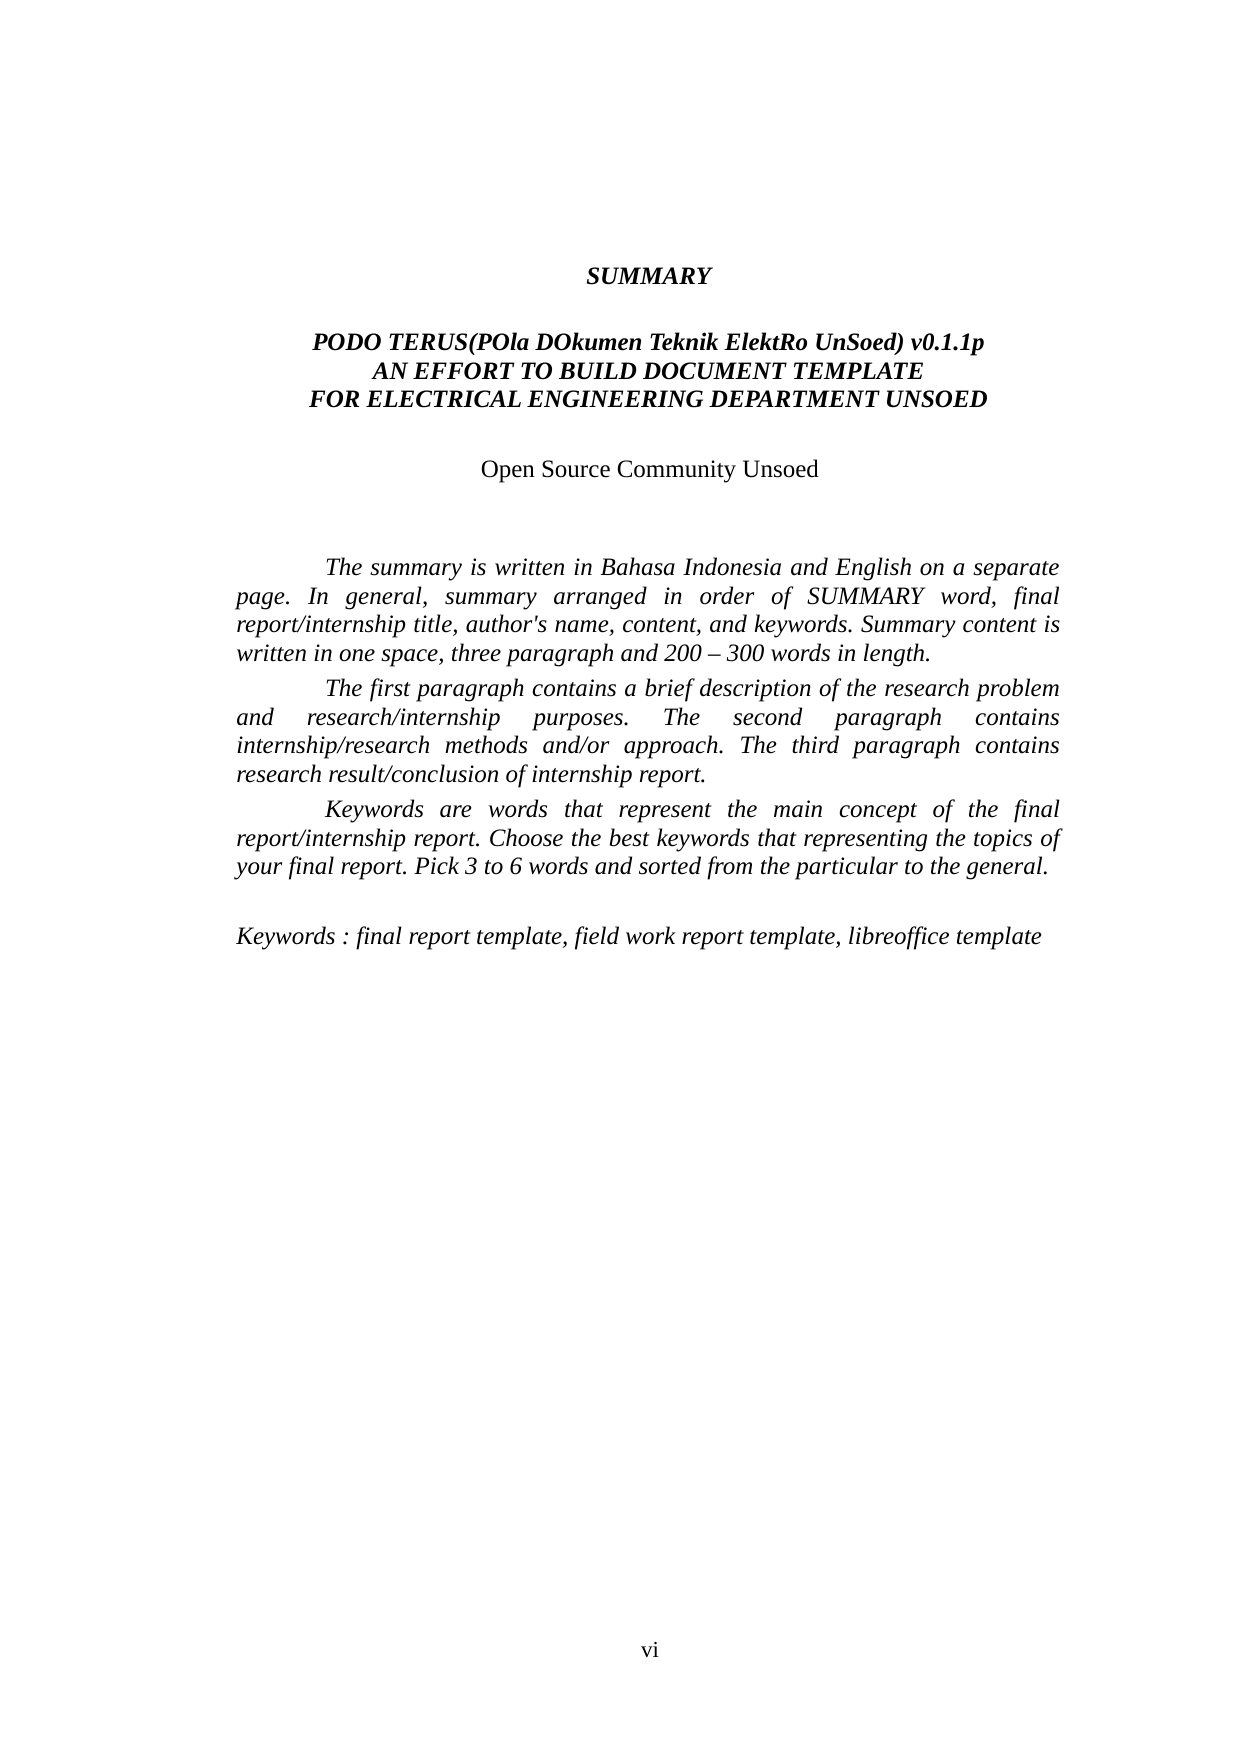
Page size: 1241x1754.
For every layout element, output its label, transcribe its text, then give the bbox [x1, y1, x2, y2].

text Open Source Community Unsoed [236, 454, 1063, 483]
text Keywords : final report template, field work report template, libreoffice template [236, 921, 1063, 949]
subtitle SUMMARY [236, 261, 1063, 290]
text The summary is written in Bahasa Indonesia and English on a separate page. In general, summary arranged in order of SUMMARY word, final report/internship title, author's name, content, and keywords. Summary content is written in one space, three paragraph and 200 – 300 words in length. [236, 552, 1063, 667]
text Keywords are words that represent the main concept of the final report/internship report. Choose the best keywords that representing the topics of your final report. Pick 3 to 6 words and sorted from the particular to the general. [236, 794, 1063, 880]
text PODO TERUS(POla DOkumen Teknik ElektRo UnSoed) v0.1.1p AN EFFORT TO BUILD DOCUMENT TEMPLATE FOR ELECTRICAL ENGINEERING DEPARTMENT UNSOED [236, 327, 1063, 413]
text The first paragraph contains a brief description of the research problem and research/internship purposes. The second paragraph contains internship/research methods and/or approach. The third paragraph contains research result/conclusion of internship report. [236, 673, 1063, 788]
